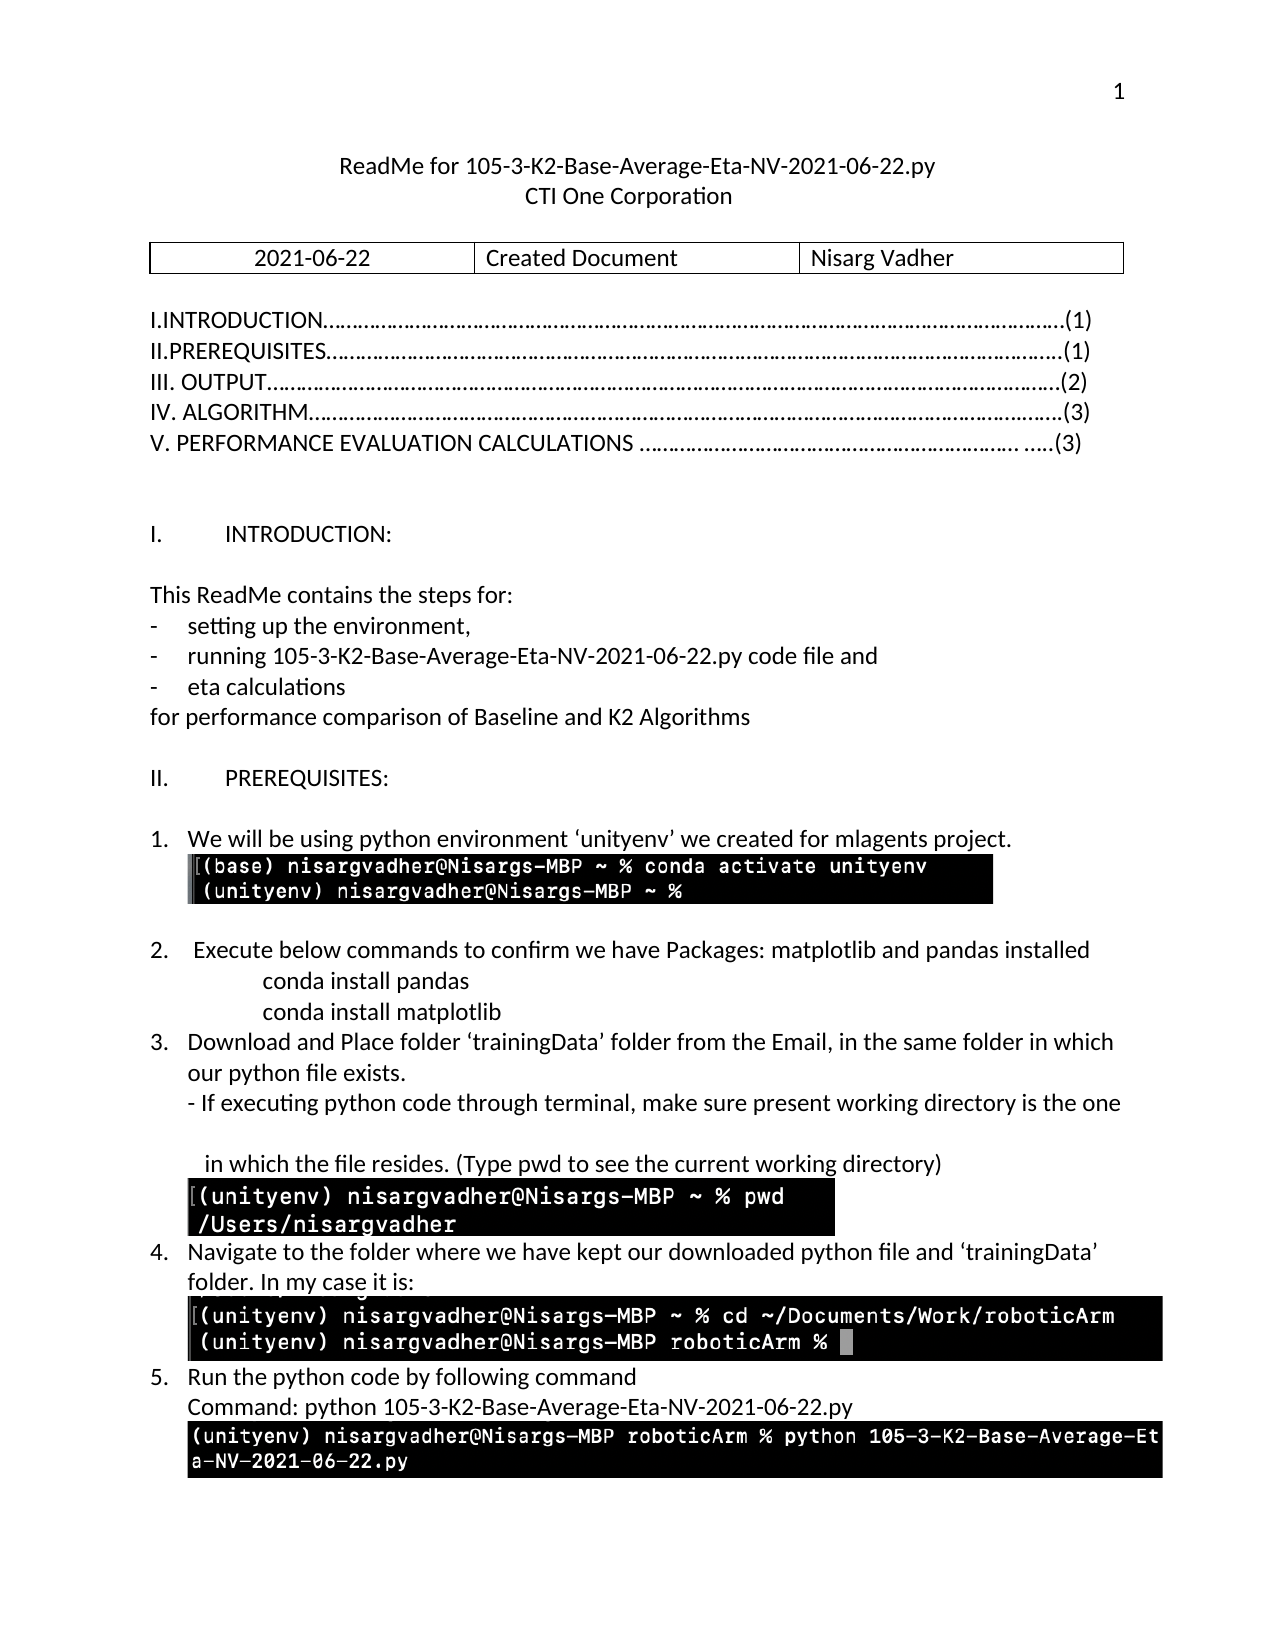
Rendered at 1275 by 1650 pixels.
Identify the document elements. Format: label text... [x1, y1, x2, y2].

text III. OUTPUT…………………………………………………………………………………………………………………………(2) [150, 366, 1125, 396]
list Download and Place folder ‘trainingData’ folder from the Email, in the same folder in which our python file exists. [150, 1026, 1125, 1087]
list Navigate to the folder where we have kept our downloaded python file and ‘trainingData’ folder. In my case it is: [150, 1236, 1125, 1361]
table_header 2021-06-22 [151, 243, 474, 273]
list Run the python code by following command Command: python 105-3-K2-Base-Average-Eta-NV-2021-06-22.py [150, 1361, 1125, 1478]
text V. PERFORMANCE EVALUATION CALCULATIONS ………………………………………………………… …..(3) [150, 427, 1125, 457]
list Execute below commands to confirm we have Packages: matplotlib and pandas installed conda install pandas conda install matplotlib [150, 934, 1125, 1026]
text for performance comparison of Baseline and K2 Algorithms [150, 701, 1125, 732]
text II.PREREQUISITES………………………………………………………………………………………………………………..(1) [150, 335, 1125, 366]
list eta calculations [150, 671, 1125, 701]
list PREREQUISITES: [150, 762, 1125, 793]
text CTI One Corporation [150, 181, 1125, 211]
text IV. ALGORITHM…………………………………………………………………………………………………………….…….(3) [150, 396, 1125, 427]
text ReadMe for 105-3-K2-Base-Average-Eta-NV-2021-06-22.py [150, 150, 1125, 181]
list running 105-3-K2-Base-Average-Eta-NV-2021-06-22.py code file and [150, 640, 1125, 671]
table_header Nisarg Vadher [800, 243, 1123, 273]
table_header Created Document [475, 243, 799, 273]
list setting up the environment, [150, 610, 1125, 640]
list - If executing python code through terminal, make sure present working directory is the one in which the file resides. (Type pwd to see the current working directory) [187, 1087, 1125, 1179]
list INTRODUCTION: [150, 518, 1125, 549]
list We will be using python environment ‘unityenv’ we created for mlagents project. [150, 823, 1125, 934]
text This ReadMe contains the steps for: [150, 579, 1125, 610]
text I.INTRODUCTION…………………………………………………………………………………………………………………(1) [150, 305, 1125, 335]
